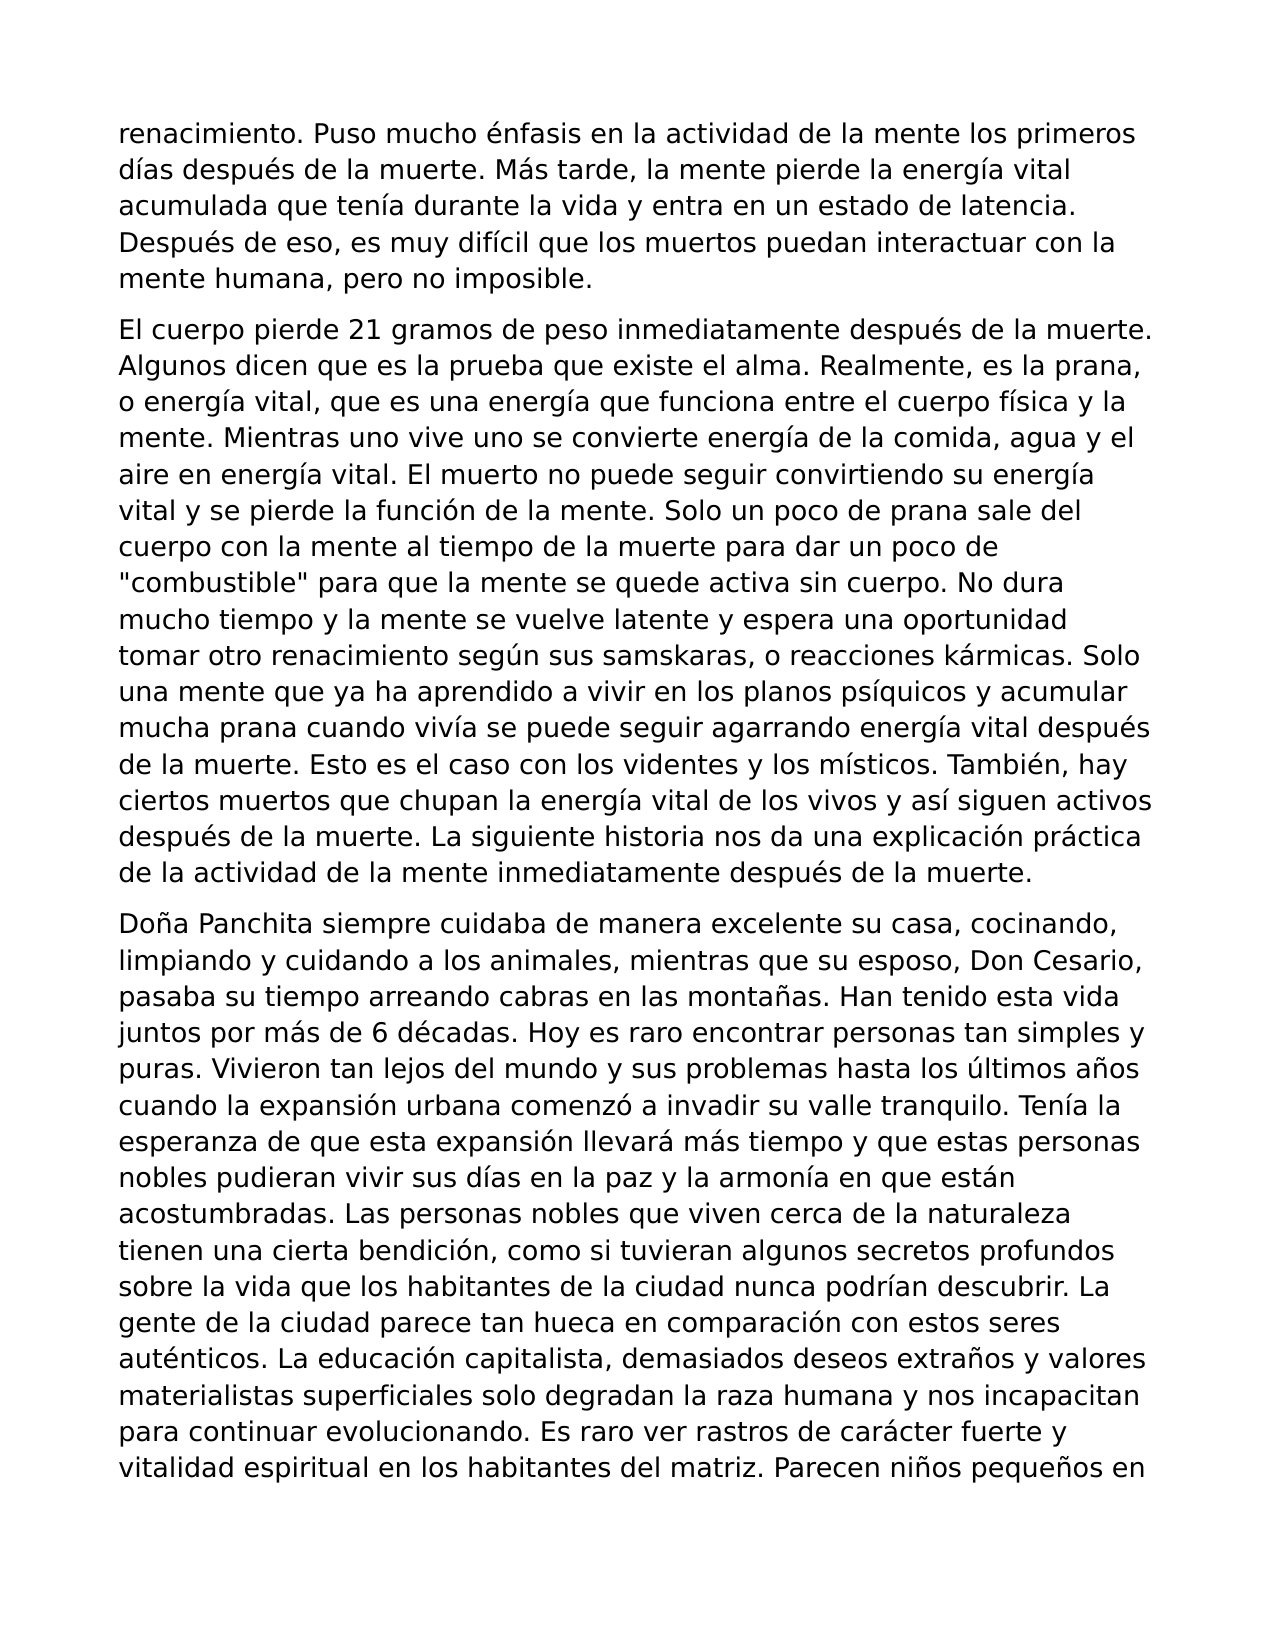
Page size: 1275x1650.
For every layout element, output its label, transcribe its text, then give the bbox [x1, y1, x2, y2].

text El cuerpo pierde 21 gramos de peso inmediatamente después de la muerte. Algunos dicen que es la prueba que existe el alma. Realmente, es la prana, o energía vital, que es una energía que funciona entre el cuerpo física y la mente. Mientras uno vive uno se convierte energía de la comida, agua y el aire en energía vital. El muerto no puede seguir convirtiendo su energía vital y se pierde la función de la mente. Solo un poco de prana sale del cuerpo con la mente al tiempo de la muerte para dar un poco de "combustible" para que la mente se quede activa sin cuerpo. No dura mucho tiempo y la mente se vuelve latente y espera una oportunidad tomar otro renacimiento según sus samskaras, o reacciones kármicas. Solo una mente que ya ha aprendido a vivir en los planos psíquicos y acumular mucha prana cuando vivía se puede seguir agarrando energía vital después de la muerte. Esto es el caso con los videntes y los místicos. También, hay ciertos muertos que chupan la energía vital de los vivos y así siguen activos después de la muerte. La siguiente historia nos da una explicación práctica de la actividad de la mente inmediatamente después de la muerte. [118, 314, 1156, 889]
text renacimiento. Puso mucho énfasis en la actividad de la mente los primeros días después de la muerte. Más tarde, la mente pierde la energía vital acumulada que tenía durante la vida y entra en un estado de latencia. Después de eso, es muy difícil que los muertos puedan interactuar con la mente humana, pero no imposible. [118, 118, 1156, 295]
text Doña Panchita siempre cuidaba de manera excelente su casa, cocinando, limpiando y cuidando a los animales, mientras que su esposo, Don Cesario, pasaba su tiempo arreando cabras en las montañas. Han tenido esta vida juntos por más de 6 décadas. Hoy es raro encontrar personas tan simples y puras. Vivieron tan lejos del mundo y sus problemas hasta los últimos años cuando la expansión urbana comenzó a invadir su valle tranquilo. Tenía la esperanza de que esta expansión llevará más tiempo y que estas personas nobles pudieran vivir sus días en la paz y la armonía en que están acostumbradas. Las personas nobles que viven cerca de la naturaleza tienen una cierta bendición, como si tuvieran algunos secretos profundos sobre la vida que los habitantes de la ciudad nunca podrían descubrir. La gente de la ciudad parece tan hueca en comparación con estos seres auténticos. La educación capitalista, demasiados deseos extraños y valores materialistas superficiales solo degradan la raza humana y nos incapacitan para continuar evolucionando. Es raro ver rastros de carácter fuerte y vitalidad espiritual en los habitantes del matriz. Parecen niños pequeños en [118, 908, 1156, 1484]
